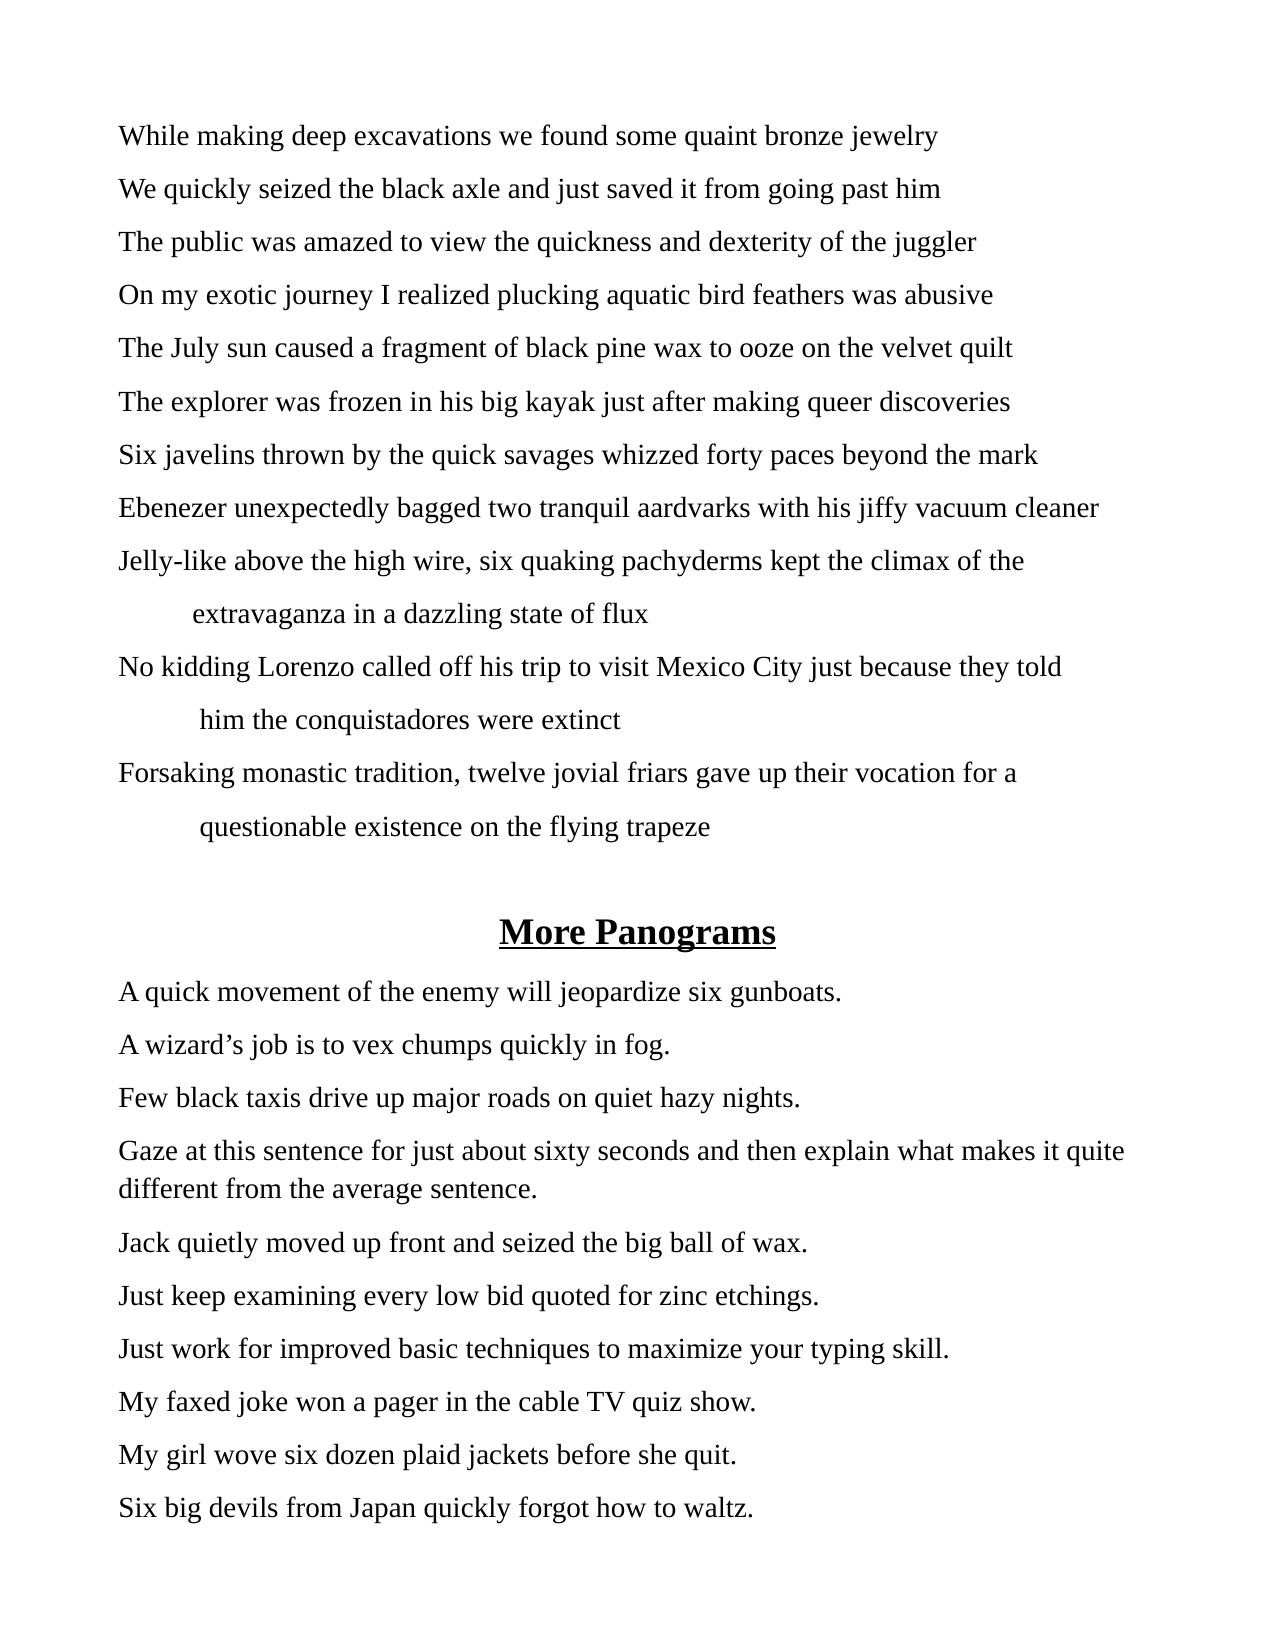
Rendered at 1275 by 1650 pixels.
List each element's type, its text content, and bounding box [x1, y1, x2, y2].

text The July sun caused a fragment of black pine wax to ooze on the velvet quilt [118, 331, 1157, 364]
text Six javelins thrown by the quick savages whizzed forty paces beyond the mark [118, 437, 1157, 470]
text More Panograms [118, 909, 1157, 953]
text We quickly seized the black axle and just saved it from going past him [118, 171, 1157, 205]
text him the conquistadores were extinct [118, 702, 1157, 736]
text My faxed joke won a pager in the cable TV quiz show. [118, 1384, 1157, 1418]
text Just work for improved basic techniques to maximize your typing skill. [118, 1331, 1157, 1364]
text Just keep examining every low bid quoted for zinc etchings. [118, 1278, 1157, 1311]
text Six big devils from Japan quickly forgot how to waltz. [118, 1490, 1157, 1524]
text Forsaking monastic tradition, twelve jovial friars gave up their vocation for a [118, 756, 1157, 789]
text questionable existence on the flying trapeze [118, 809, 1157, 842]
text A quick movement of the enemy will jeopardize six gunboats. [118, 974, 1157, 1007]
text No kidding Lorenzo called off his trip to visit Mexico City just because they told [118, 649, 1157, 683]
text On my exotic journey I realized plucking aquatic bird feathers was abusive [118, 277, 1157, 311]
text Ebenezer unexpectedly bagged two tranquil aardvarks with his jiffy vacuum cleaner [118, 490, 1157, 523]
text Jack quietly moved up front and seized the big ball of wax. [118, 1225, 1157, 1258]
text The explorer was frozen in his big kayak just after making queer discoveries [118, 384, 1157, 417]
text A wizard’s job is to vex chumps quickly in fog. [118, 1027, 1157, 1060]
text Jelly-like above the high wire, six quaking pachyderms kept the climax of the [118, 543, 1157, 577]
text While making deep excavations we found some quaint bronze jewelry [118, 118, 1157, 152]
text Few black taxis drive up major roads on quiet hazy nights. [118, 1080, 1157, 1113]
text Gaze at this sentence for just about sixty seconds and then explain what makes it quite different from the average sentence. [118, 1133, 1157, 1205]
text My girl wove six dozen plaid jackets before she quit. [118, 1437, 1157, 1471]
text The public was amazed to view the quickness and dexterity of the juggler [118, 224, 1157, 258]
text extravaganza in a dazzling state of flux [118, 596, 1157, 630]
